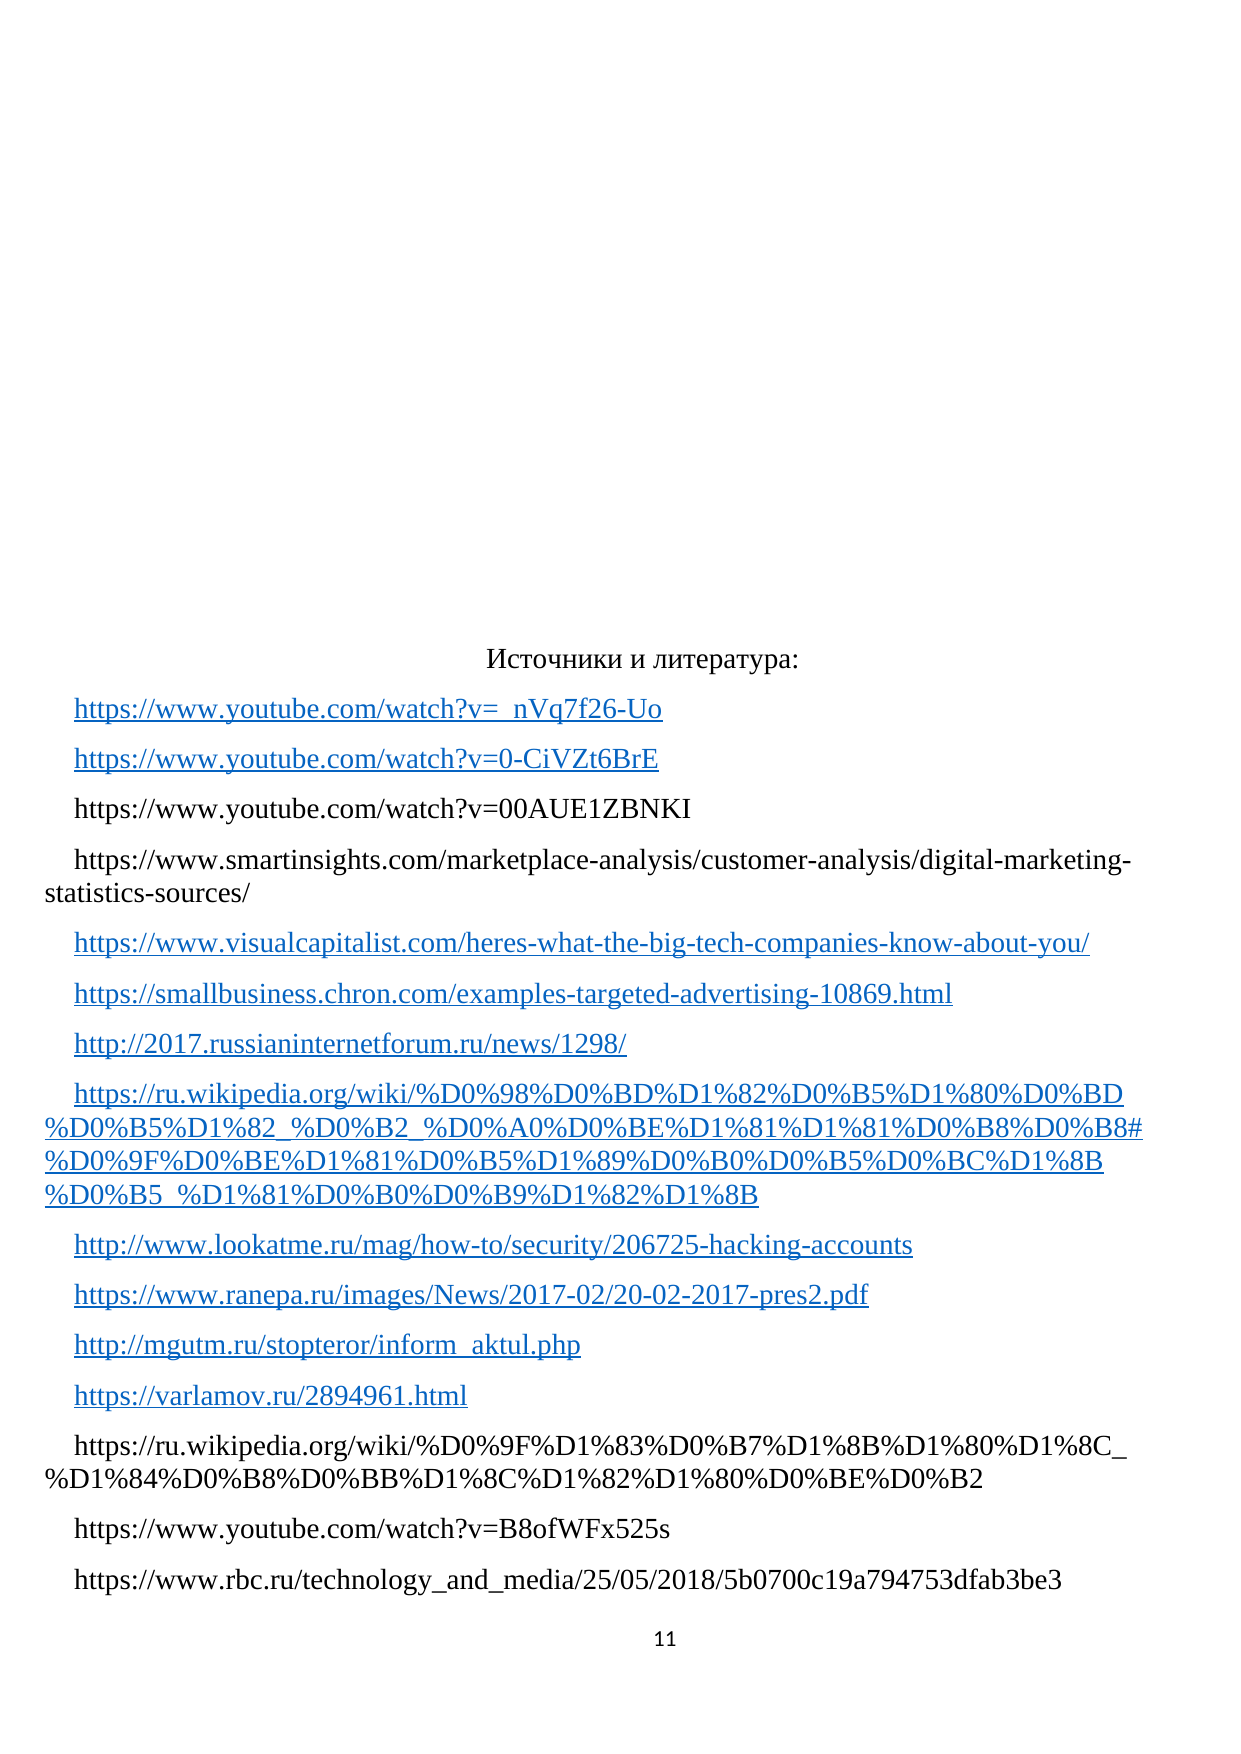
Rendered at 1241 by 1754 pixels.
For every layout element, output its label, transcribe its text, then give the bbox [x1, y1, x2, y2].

text https://ru.wikipedia.org/wiki/%D0%98%D0%BD%D1%82%D0%B5%D1%80%D0%BD%D0%B5%D1%82_%D0%B2_%D0%A0%D0%BE%D1%81%D1%81%D0%B8%D0%B8#%D0%9F%D0%BE%D1%81%D0%B5%D1%89%D0%B0%D0%B5%D0%BC%D1%8B%D0%B5_%D1%81%D0%B0%D0%B9%D1%82%D1%8B [44, 1076, 1196, 1210]
text https://www.youtube.com/watch?v=B8ofWFx525s [44, 1512, 1196, 1545]
text https://www.ranepa.ru/images/News/2017-02/20-02-2017-pres2.pdf [44, 1277, 1196, 1311]
text https://ru.wikipedia.org/wiki/%D0%9F%D1%83%D0%B7%D1%8B%D1%80%D1%8C_%D1%84%D0%B8%D0%BB%D1%8C%D1%82%D1%80%D0%BE%D0%B2 [44, 1428, 1196, 1495]
text https://www.youtube.com/watch?v=_nVq7f26-Uo [44, 691, 1196, 725]
text https://varlamov.ru/2894961.html [44, 1378, 1196, 1411]
text https://www.youtube.com/watch?v=00AUE1ZBNKI [44, 792, 1196, 825]
text https://www.visualcapitalist.com/heres-what-the-big-tech-companies-know-about-you/ [44, 926, 1196, 959]
text https://www.rbc.ru/technology_and_media/25/05/2018/5b0700c19a794753dfab3be3 [44, 1562, 1196, 1595]
text http://www.lookatme.ru/mag/how-to/security/206725-hacking-accounts [44, 1227, 1196, 1261]
text https://smallbusiness.chron.com/examples-targeted-advertising-10869.html [44, 976, 1196, 1009]
text Источники и литература: [104, 641, 1152, 674]
text http://2017.russianinternetforum.ru/news/1298/ [44, 1026, 1196, 1059]
text https://www.smartinsights.com/marketplace-analysis/customer-analysis/digital-marketing-statistics-sources/ [44, 842, 1196, 909]
text https://www.youtube.com/watch?v=0-CiVZt6BrE [44, 741, 1196, 775]
text http://mgutm.ru/stopteror/inform_aktul.php [44, 1327, 1196, 1361]
